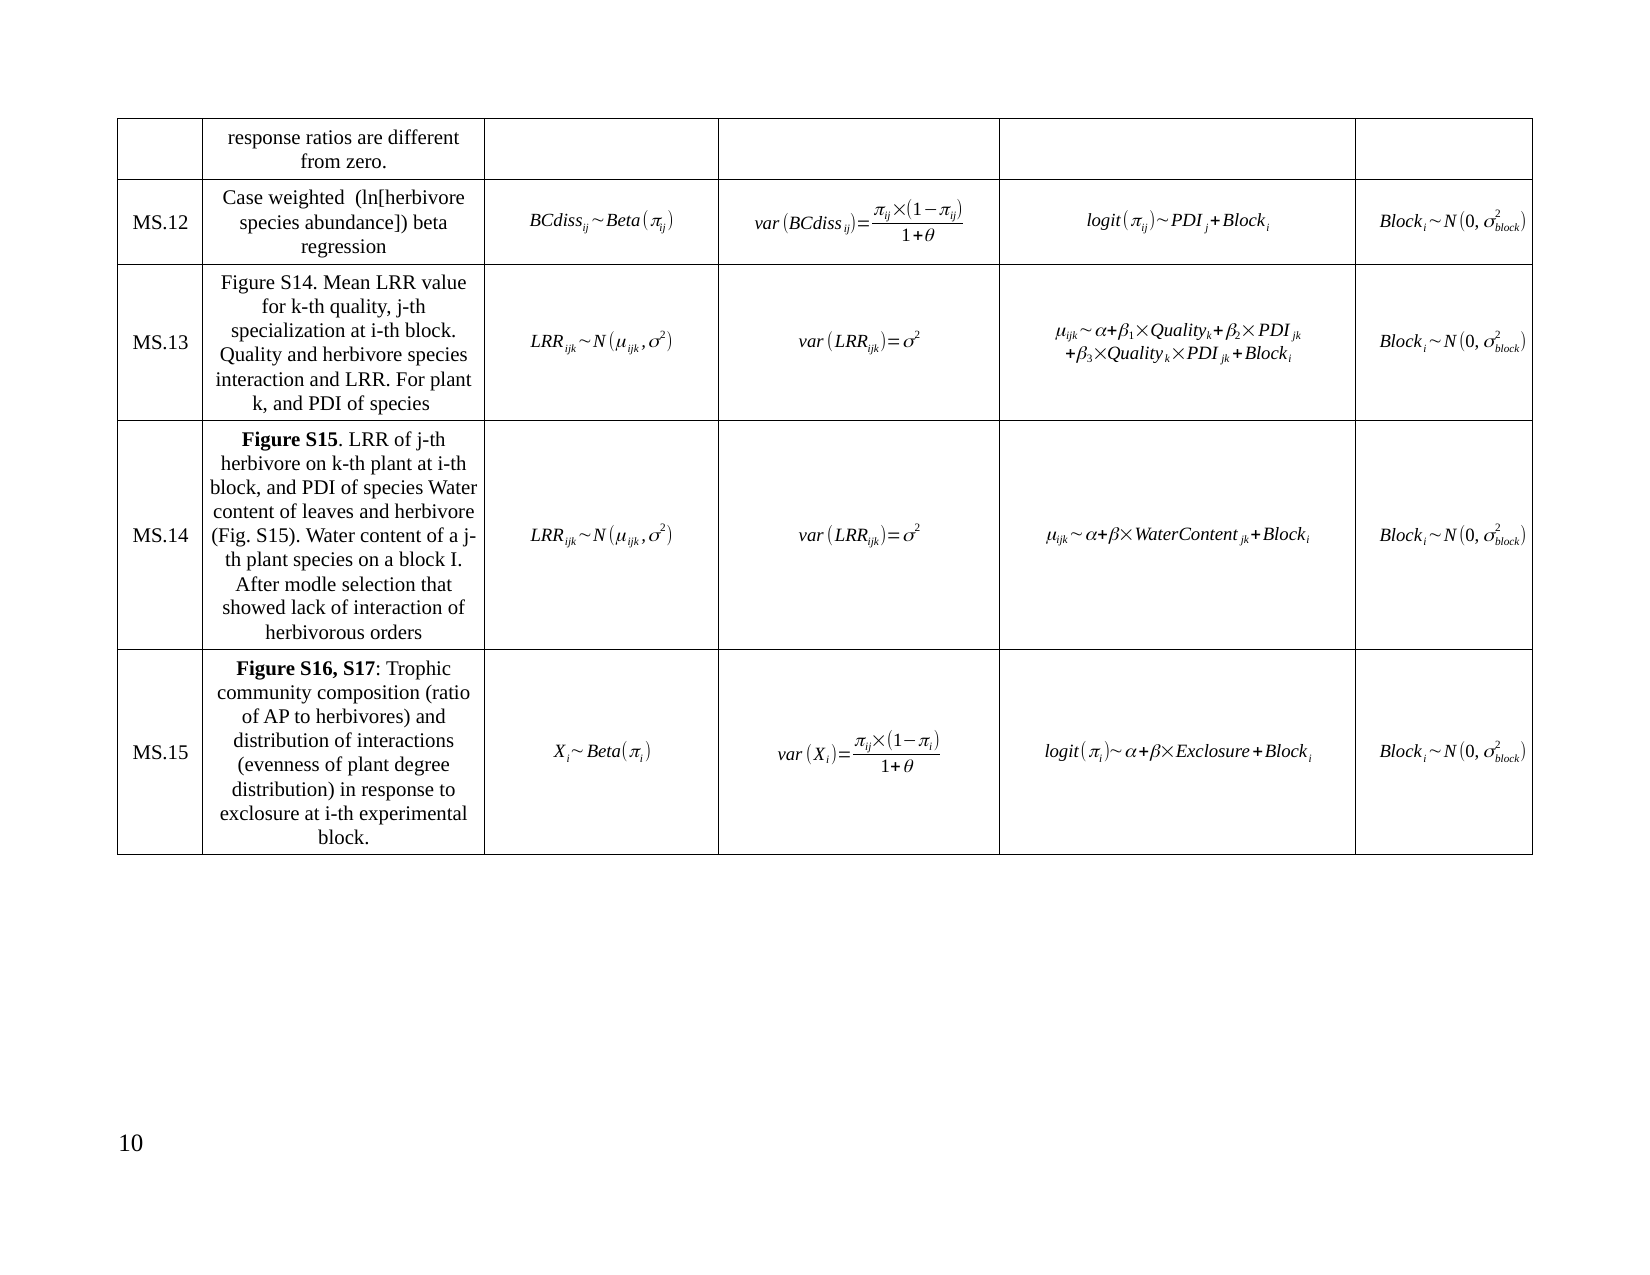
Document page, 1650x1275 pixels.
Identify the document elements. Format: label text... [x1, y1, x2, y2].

table_cell [118, 119, 202, 179]
table_cell [719, 180, 999, 263]
table_cell MS.15 [118, 650, 202, 854]
table_cell [1356, 650, 1532, 854]
table_cell [485, 265, 718, 420]
table_cell [719, 265, 999, 420]
table_cell Figure S14. Mean LRR value for k-th quality, j-th specialization at i-th block. Quality and herbivore species interaction and LRR. For plant k, and PDI of species [203, 265, 484, 420]
table_cell [485, 119, 718, 179]
table_cell response ratios are different from zero. [203, 119, 484, 179]
table_cell [485, 421, 718, 649]
table_cell MS.14 [118, 421, 202, 649]
table_cell [1356, 180, 1532, 263]
table_cell [1356, 119, 1532, 179]
table_cell [1356, 421, 1532, 649]
table_cell [1000, 650, 1355, 854]
table_cell MS.13 [118, 265, 202, 420]
table_cell [485, 650, 718, 854]
table_cell [1000, 421, 1355, 649]
table_cell [1356, 265, 1532, 420]
table_cell [719, 650, 999, 854]
table_cell [1000, 119, 1355, 179]
table_cell Figure S15. LRR of j-th herbivore on k-th plant at i-th block, and PDI of species Water content of leaves and herbivore (Fig. S15). Water content of a j-th plant species on a block I. After modle selection that showed lack of interaction of herbivorous orders [203, 421, 484, 649]
table_cell MS.12 [118, 180, 202, 263]
table_cell [719, 119, 999, 179]
table_cell [719, 421, 999, 649]
table_cell [1000, 265, 1355, 420]
table_cell [1000, 180, 1355, 263]
table_cell Figure S16, S17: Trophic community composition (ratio of AP to herbivores) and distribution of interactions (evenness of plant degree distribution) in response to exclosure at i-th experimental block. [203, 650, 484, 854]
table_cell [485, 180, 718, 263]
table_cell Case weighted (ln[herbivore species abundance]) beta regression [203, 180, 484, 263]
